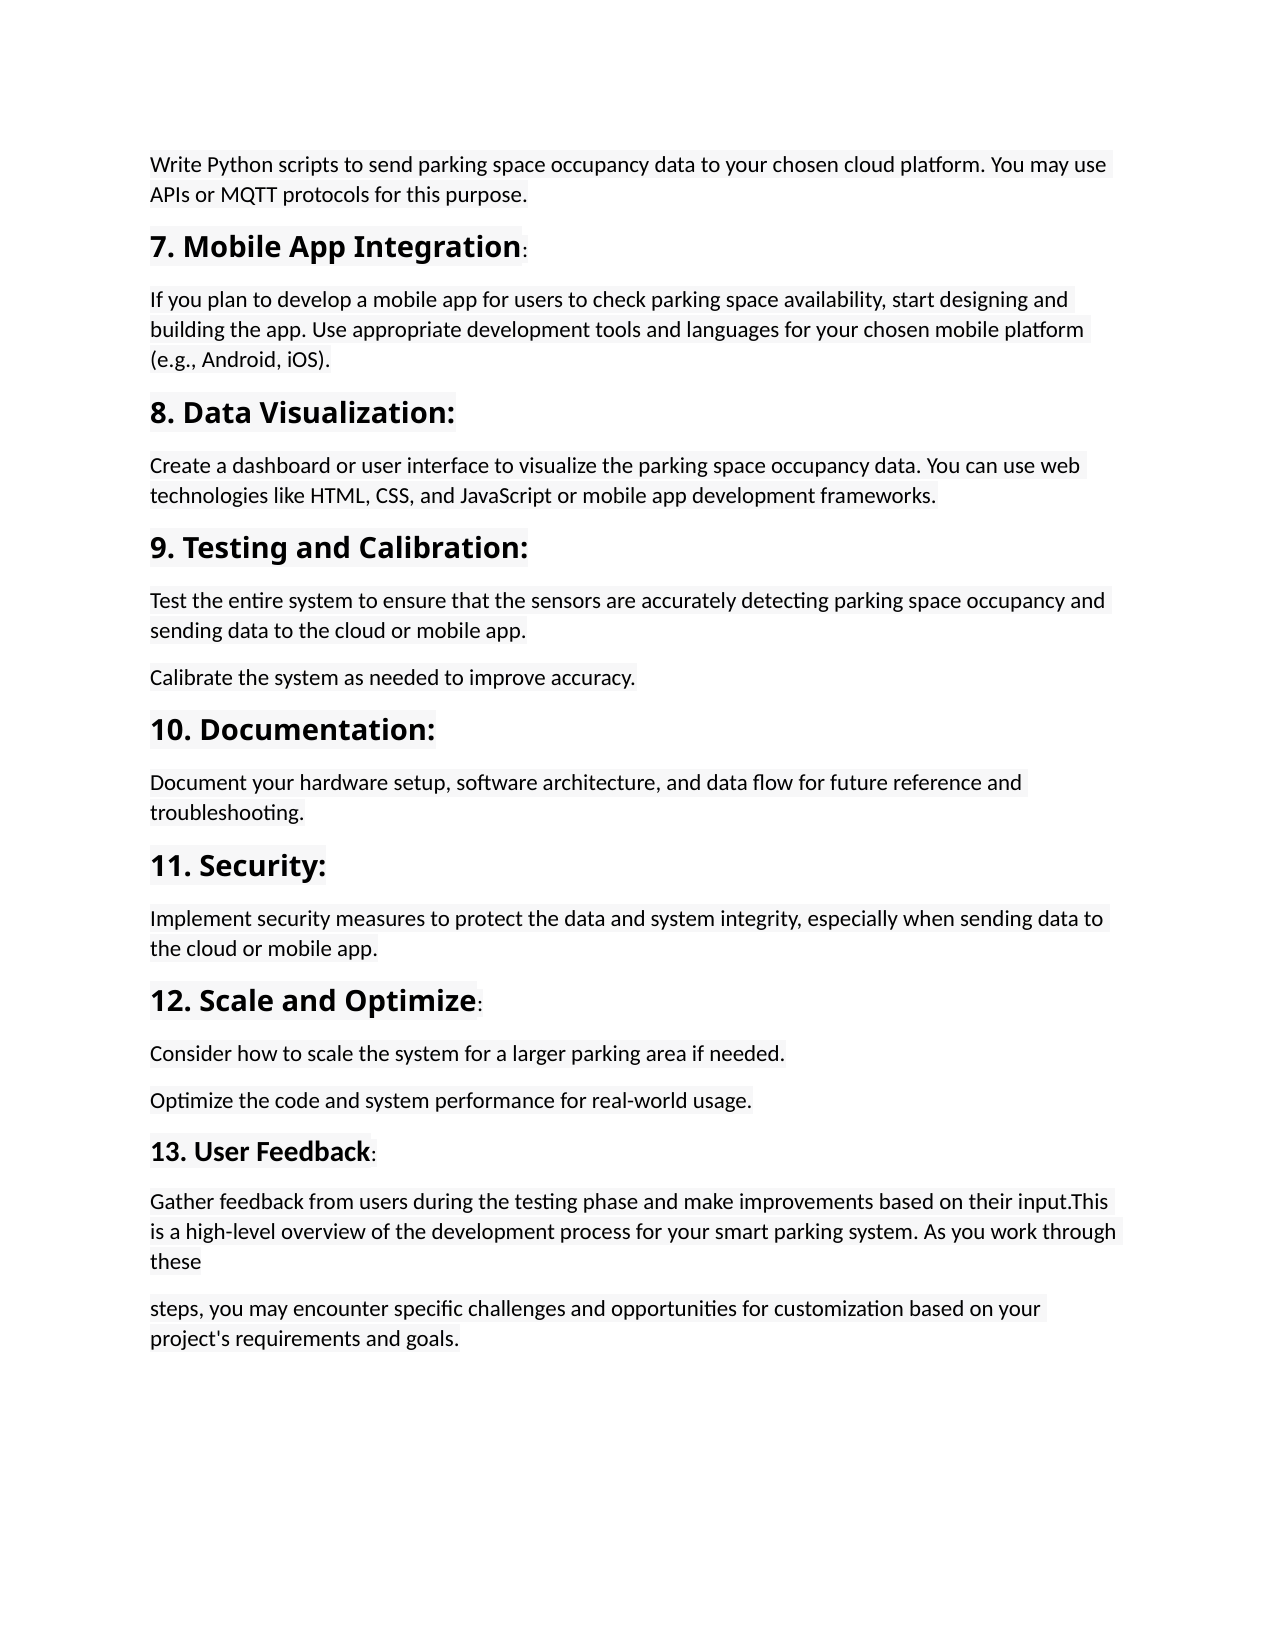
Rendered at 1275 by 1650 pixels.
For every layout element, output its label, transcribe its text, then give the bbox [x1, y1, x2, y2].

text Implement security measures to protect the data and system integrity, especially when sending data to the cloud or mobile app. [150, 904, 1125, 962]
text 10. Documentation: [150, 709, 1125, 749]
text steps, you may encounter specific challenges and opportunities for customization based on your project's requirements and goals. [150, 1294, 1125, 1352]
text 7. Mobile App Integration: [150, 226, 1125, 266]
text Document your hardware setup, software architecture, and data flow for future reference and troubleshooting. [150, 768, 1125, 826]
text 9. Testing and Calibration: [150, 527, 1125, 567]
text 13. User Feedback: [150, 1133, 1125, 1168]
text Optimize the code and system performance for real-world usage. [150, 1086, 1125, 1114]
text 12. Scale and Optimize: [150, 981, 1125, 1020]
text If you plan to develop a mobile app for users to check parking space availability, start designing and building the app. Use appropriate development tools and languages for your chosen mobile platform (e.g., Android, iOS). [150, 286, 1125, 373]
text Gather feedback from users during the testing phase and make improvements based on their input.This is a high-level overview of the development process for your smart parking system. As you work through these [150, 1187, 1125, 1275]
text Write Python scripts to send parking space occupancy data to your chosen cloud platform. You may use APIs or MQTT protocols for this purpose. [150, 150, 1125, 208]
text Consider how to scale the system for a larger parking area if needed. [150, 1039, 1125, 1068]
text Test the entire system to ensure that the sensors are accurately detecting parking space occupancy and sending data to the cloud or mobile app. [150, 586, 1125, 644]
text Calibrate the system as needed to improve accuracy. [150, 663, 1125, 691]
text 8. Data Visualization: [150, 392, 1125, 432]
text 11. Security: [150, 845, 1125, 885]
text Create a dashboard or user interface to visualize the parking space occupancy data. You can use web technologies like HTML, CSS, and JavaScript or mobile app development frameworks. [150, 451, 1125, 509]
